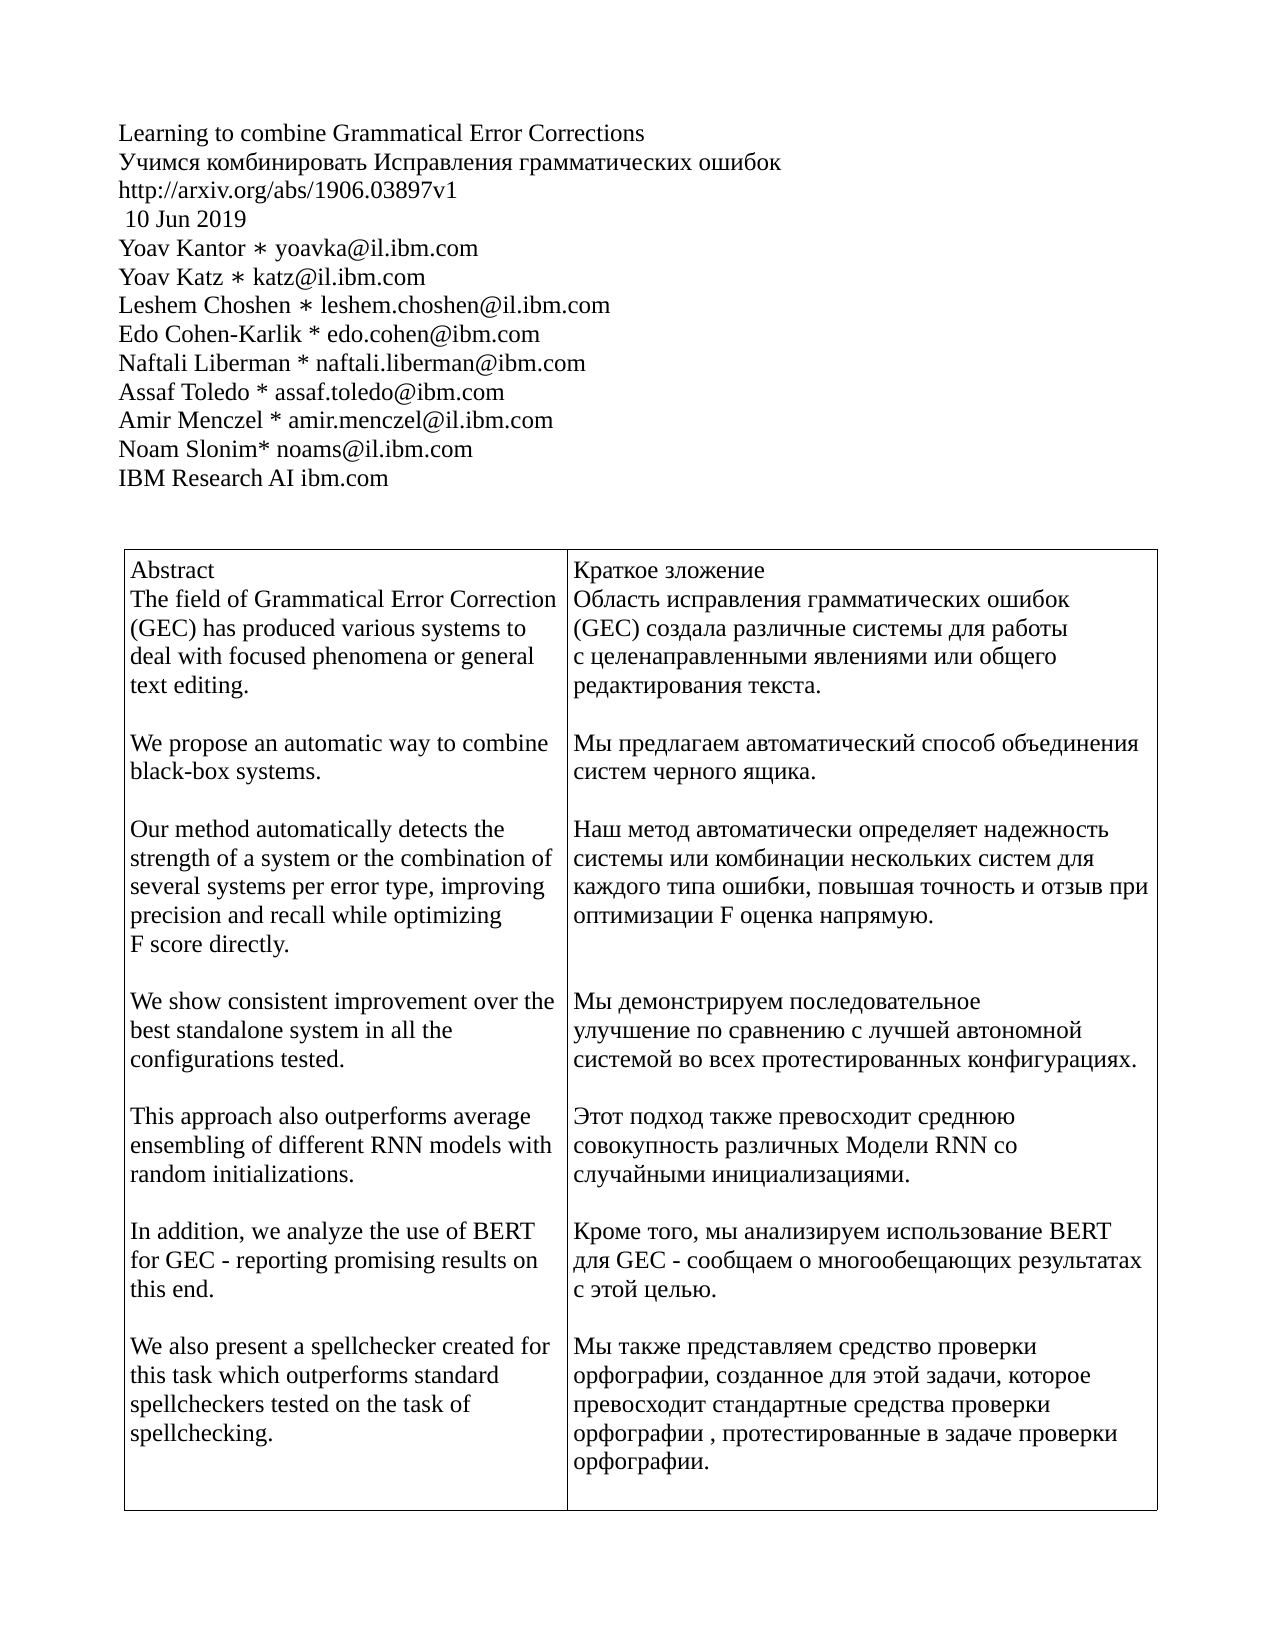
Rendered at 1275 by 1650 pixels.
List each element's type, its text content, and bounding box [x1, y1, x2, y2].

table_header Краткое зложение Область исправления грамматических ошибок (GEC) создала различные системы для работы с целенаправленными явлениями или общего редактирования текста. Мы предлагаем автоматический способ объединения систем черного ящика. Наш метод автоматически определяет надежность системы или комбинации нескольких систем для каждого типа ошибки, повышая точность и отзыв при оптимизации F оценка напрямую. Мы демонстрируем последовательное улучшение по сравнению с лучшей автономной системой во всех протестированных конфигурациях. Этот подход также превосходит среднюю совокупность различных Модели RNN со случайными инициализациями. Кроме того, мы анализируем использование BERT для GEC - сообщаем о многообещающих результатах с этой целью. Мы также представляем средство проверки орфографии, созданное для этой задачи, которое превосходит стандартные средства проверки орфографии , протестированные в задаче проверки орфографии. [568, 550, 1157, 1510]
text Learning to combine Grammatical Error Corrections [118, 118, 1157, 147]
text Assaf Toledo * assaf.toledo@ibm.com [118, 377, 1157, 406]
text Amir Menczel * amir.menczel@il.ibm.com [118, 406, 1157, 434]
text Noam Slonim* noams@il.ibm.com [118, 434, 1157, 463]
text Edo Cohen-Karlik * edo.cohen@ibm.com [118, 319, 1157, 348]
text IBM Research AI ibm.com [118, 463, 1157, 492]
text Yoav Katz ∗ katz@il.ibm.com [118, 262, 1157, 291]
text Naftali Liberman * naftali.liberman@ibm.com [118, 348, 1157, 377]
table_header Abstract The field of Grammatical Error Correction (GEC) has produced various systems to deal with focused phenomena or general text editing. We propose an automatic way to combine black-box systems. Our method automatically detects the strength of a system or the combination of several systems per error type, improving precision and recall while optimizing F score directly. We show consistent improvement over the best standalone system in all the configurations tested. This approach also outperforms average ensembling of different RNN models with random initializations. In addition, we analyze the use of BERT for GEC - reporting promising results on this end. We also present a spellchecker created for this task which outperforms standard spellcheckers tested on the task of spellchecking. [125, 550, 567, 1510]
text 10 Jun 2019 [118, 204, 1157, 233]
text Yoav Kantor ∗ yoavka@il.ibm.com [118, 233, 1157, 262]
text Учимся комбинировать Исправления грамматических ошибок [118, 147, 1157, 176]
text http://arxiv.org/abs/1906.03897v1 [118, 176, 1157, 204]
text Leshem Choshen ∗ leshem.choshen@il.ibm.com [118, 291, 1157, 319]
